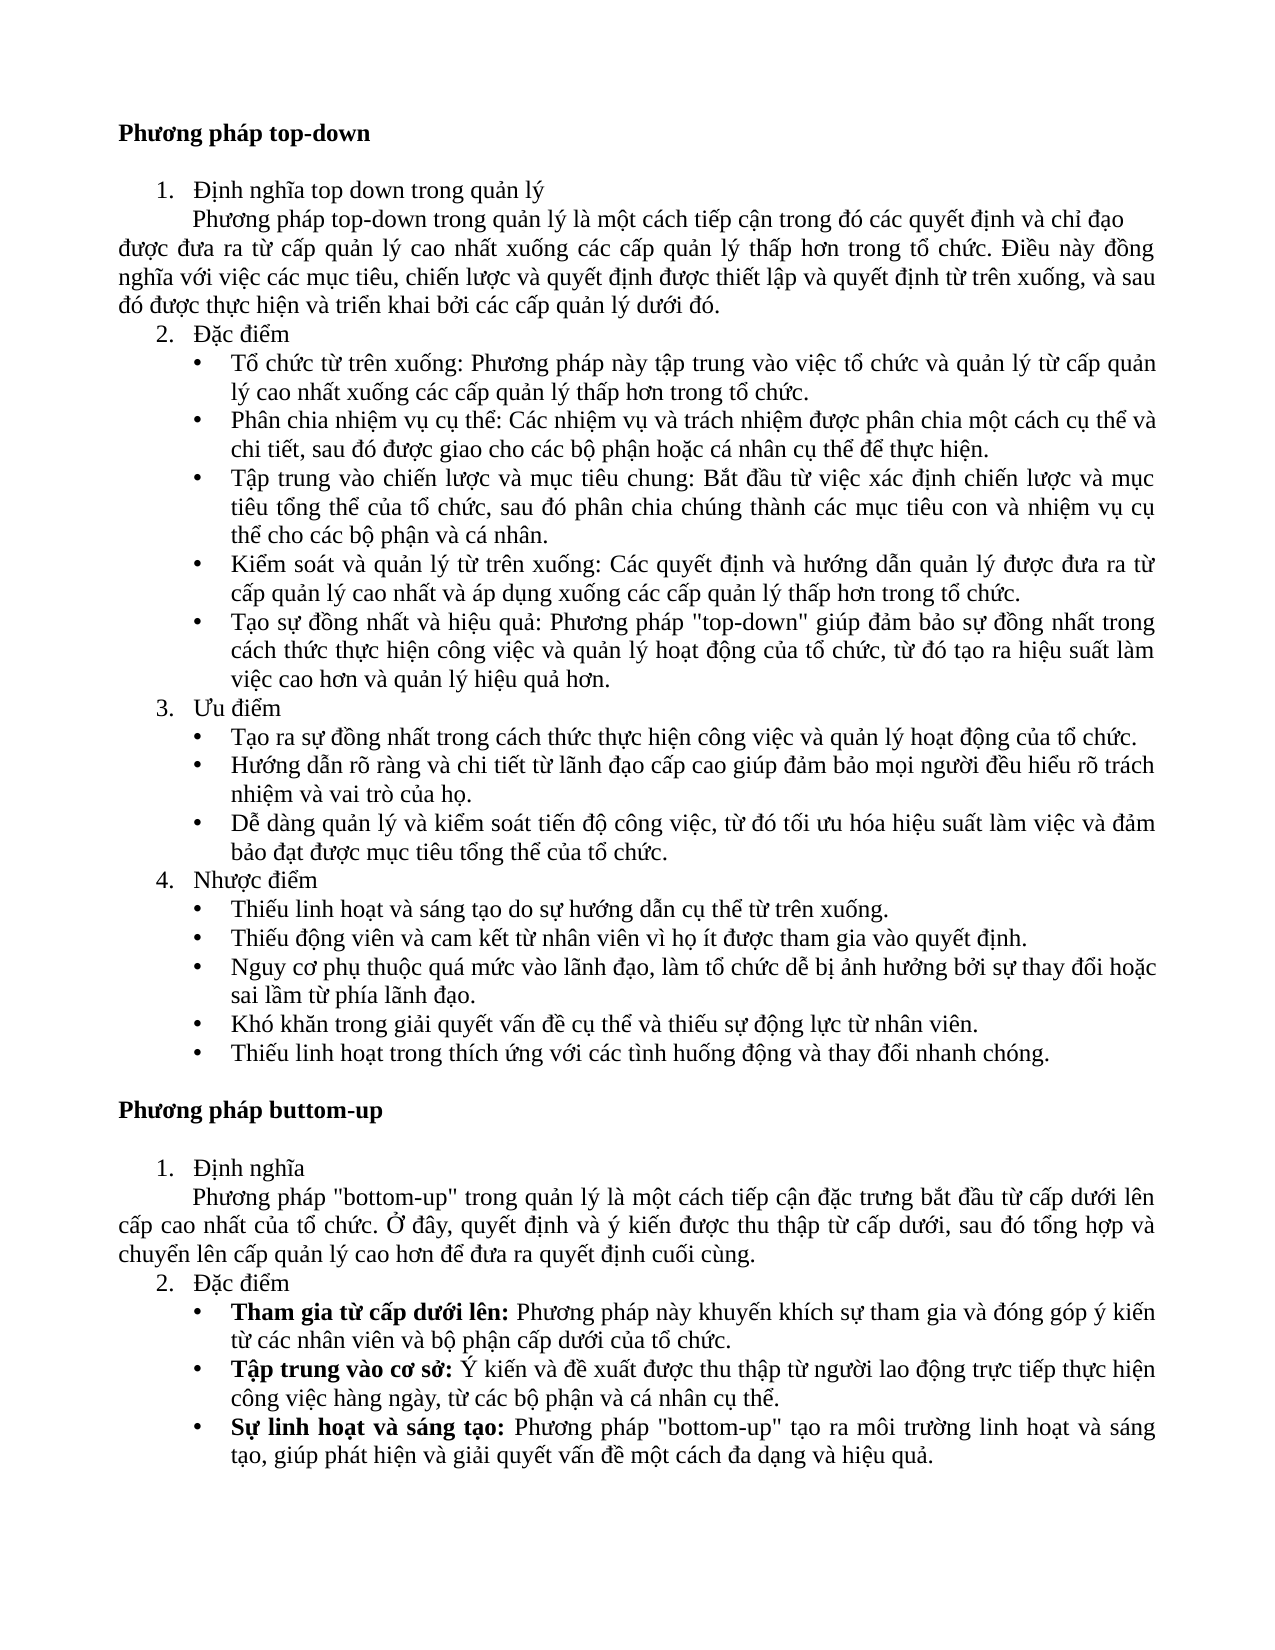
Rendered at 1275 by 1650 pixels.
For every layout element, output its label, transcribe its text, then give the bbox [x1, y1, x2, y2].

list Nhược điểm [156, 866, 1157, 894]
list Thiếu động viên và cam kết từ nhân viên vì họ ít được tham gia vào quyết định. [193, 923, 1157, 952]
list Dễ dàng quản lý và kiểm soát tiến độ công việc, từ đó tối ưu hóa hiệu suất làm việc và đảm bảo đạt được mục tiêu tổng thể của tổ chức. [193, 808, 1157, 866]
list Thiếu linh hoạt và sáng tạo do sự hướng dẫn cụ thể từ trên xuống. [193, 894, 1157, 923]
list Tổ chức từ trên xuống: Phương pháp này tập trung vào việc tổ chức và quản lý từ cấp quản lý cao nhất xuống các cấp quản lý thấp hơn trong tổ chức. [193, 348, 1157, 406]
list Đặc điểm [156, 319, 1157, 348]
list Tạo ra sự đồng nhất trong cách thức thực hiện công việc và quản lý hoạt động của tổ chức. [193, 722, 1157, 751]
list Nguy cơ phụ thuộc quá mức vào lãnh đạo, làm tổ chức dễ bị ảnh hưởng bởi sự thay đổi hoặc sai lầm từ phía lãnh đạo. [193, 952, 1157, 1009]
list Ưu điểm [156, 693, 1157, 722]
list Phân chia nhiệm vụ cụ thể: Các nhiệm vụ và trách nhiệm được phân chia một cách cụ thể và chi tiết, sau đó được giao cho các bộ phận hoặc cá nhân cụ thể để thực hiện. [193, 406, 1157, 463]
text được đưa ra từ cấp quản lý cao nhất xuống các cấp quản lý thấp hơn trong tổ chức. Điều này đồng nghĩa với việc các mục tiêu, chiến lược và quyết định được thiết lập và quyết định từ trên xuống, và sau đó được thực hiện và triển khai bởi các cấp quản lý dưới đó. [118, 233, 1157, 319]
list Tập trung vào cơ sở: Ý kiến và đề xuất được thu thập từ người lao động trực tiếp thực hiện công việc hàng ngày, từ các bộ phận và cá nhân cụ thể. [193, 1354, 1157, 1412]
text Phương pháp top-down trong quản lý là một cách tiếp cận trong đó các quyết định và chỉ đạo [118, 204, 1157, 233]
list Đặc điểm [156, 1268, 1157, 1297]
list Kiểm soát và quản lý từ trên xuống: Các quyết định và hướng dẫn quản lý được đưa ra từ cấp quản lý cao nhất và áp dụng xuống các cấp quản lý thấp hơn trong tổ chức. [193, 549, 1157, 607]
list Tập trung vào chiến lược và mục tiêu chung: Bắt đầu từ việc xác định chiến lược và mục tiêu tổng thể của tổ chức, sau đó phân chia chúng thành các mục tiêu con và nhiệm vụ cụ thể cho các bộ phận và cá nhân. [193, 463, 1157, 549]
list Sự linh hoạt và sáng tạo: Phương pháp "bottom-up" tạo ra môi trường linh hoạt và sáng tạo, giúp phát hiện và giải quyết vấn đề một cách đa dạng và hiệu quả. [193, 1412, 1157, 1469]
list Định nghĩa [156, 1153, 1157, 1182]
list Tạo sự đồng nhất và hiệu quả: Phương pháp "top-down" giúp đảm bảo sự đồng nhất trong cách thức thực hiện công việc và quản lý hoạt động của tổ chức, từ đó tạo ra hiệu suất làm việc cao hơn và quản lý hiệu quả hơn. [193, 607, 1157, 693]
list Tham gia từ cấp dưới lên: Phương pháp này khuyến khích sự tham gia và đóng góp ý kiến từ các nhân viên và bộ phận cấp dưới của tổ chức. [193, 1297, 1157, 1354]
text Phương pháp buttom-up [118, 1096, 1157, 1124]
list Thiếu linh hoạt trong thích ứng với các tình huống động và thay đổi nhanh chóng. [193, 1038, 1157, 1067]
text Phương pháp top-down [118, 118, 1157, 147]
list Khó khăn trong giải quyết vấn đề cụ thể và thiếu sự động lực từ nhân viên. [193, 1009, 1157, 1038]
list Định nghĩa top down trong quản lý [156, 176, 1157, 204]
text Phương pháp "bottom-up" trong quản lý là một cách tiếp cận đặc trưng bắt đầu từ cấp dưới lên cấp cao nhất của tổ chức. Ở đây, quyết định và ý kiến được thu thập từ cấp dưới, sau đó tổng hợp và chuyển lên cấp quản lý cao hơn để đưa ra quyết định cuối cùng. [118, 1182, 1157, 1268]
list Hướng dẫn rõ ràng và chi tiết từ lãnh đạo cấp cao giúp đảm bảo mọi người đều hiểu rõ trách nhiệm và vai trò của họ. [193, 751, 1157, 808]
